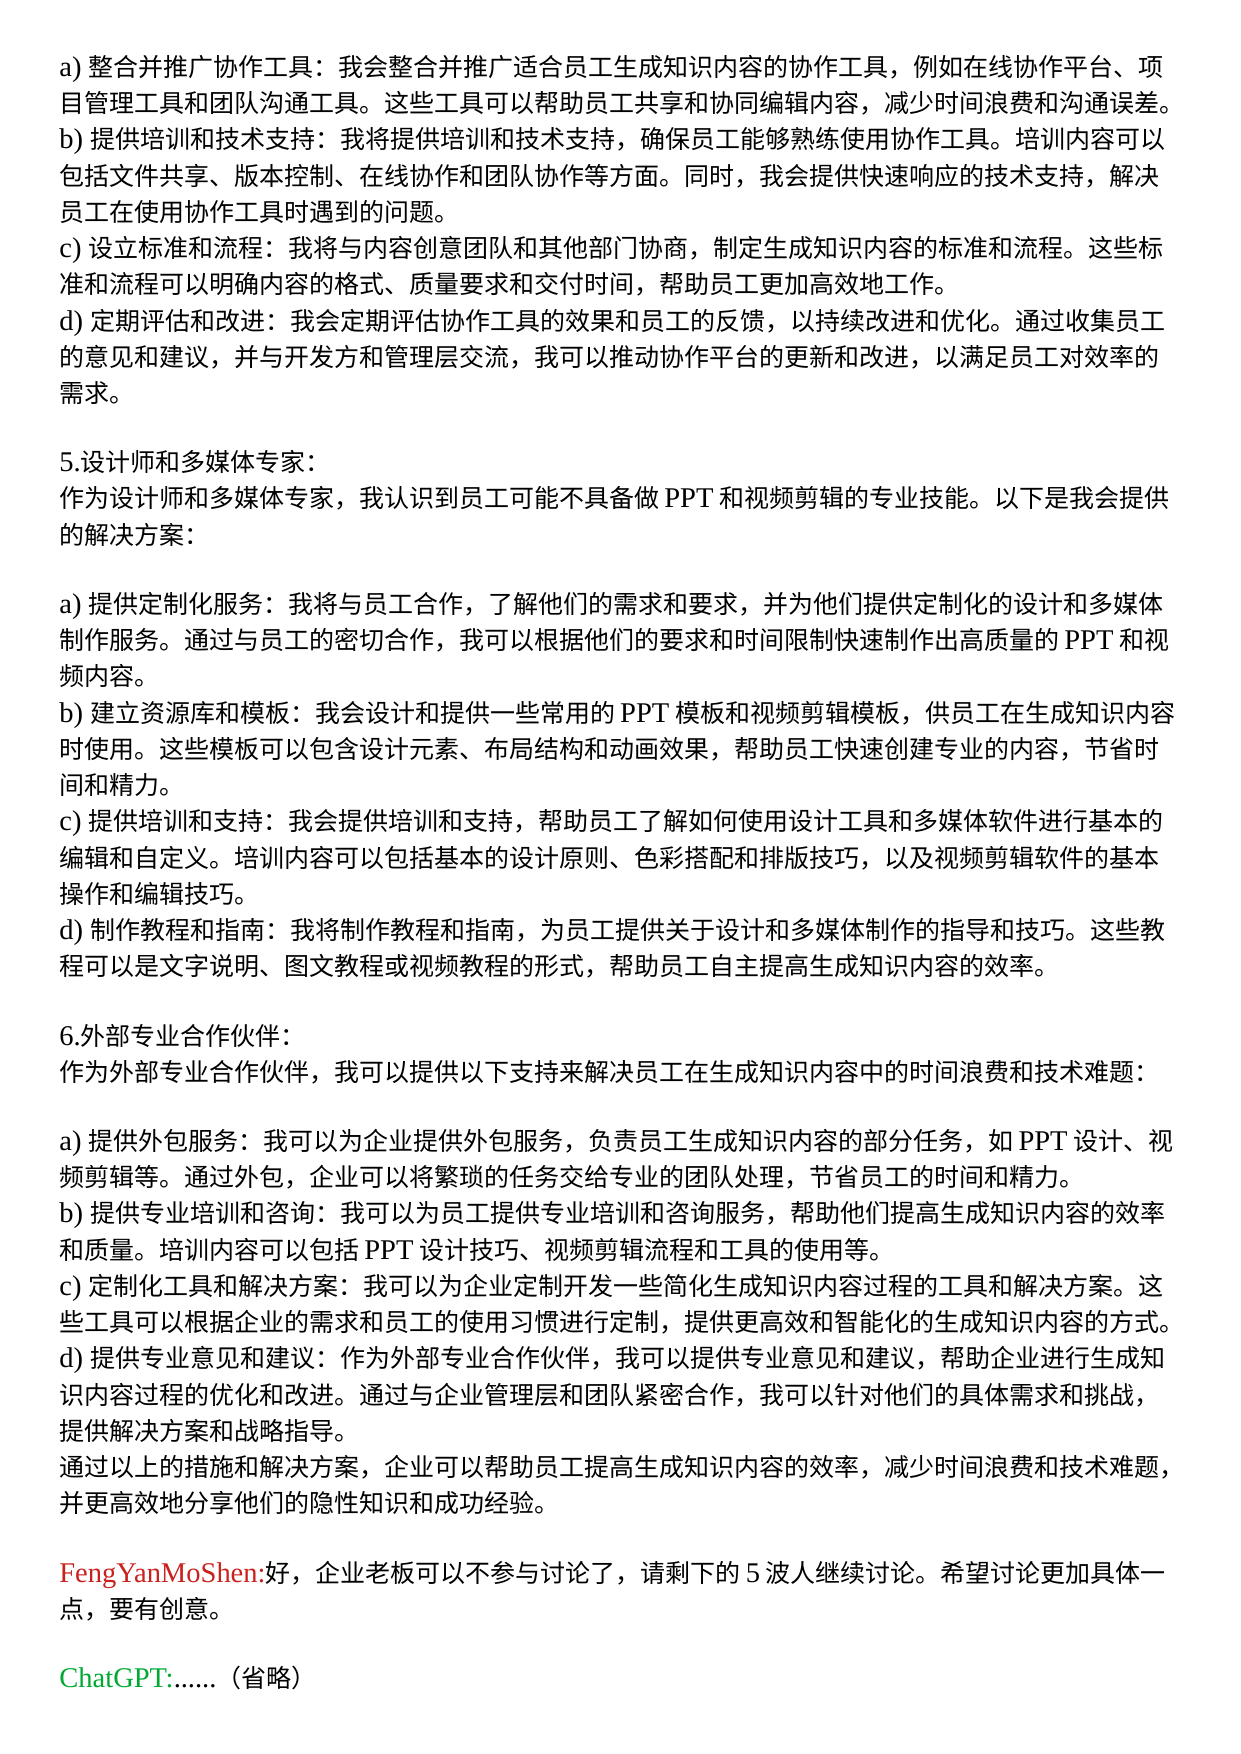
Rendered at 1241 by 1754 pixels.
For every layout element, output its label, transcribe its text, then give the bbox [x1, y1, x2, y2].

text 作为设计师和多媒体专家，我认识到员工可能不具备做PPT和视频剪辑的专业技能。以下是我会提供的解决方案： [59, 479, 1181, 551]
text c) 设立标准和流程：我将与内容创意团队和其他部门协商，制定生成知识内容的标准和流程。这些标准和流程可以明确内容的格式、质量要求和交付时间，帮助员工更加高效地工作。 [59, 228, 1181, 301]
text b) 建立资源库和模板：我会设计和提供一些常用的PPT模板和视频剪辑模板，供员工在生成知识内容时使用。这些模板可以包含设计元素、布局结构和动画效果，帮助员工快速创建专业的内容，节省时间和精力。 [59, 693, 1181, 802]
text 作为外部专业合作伙伴，我可以提供以下支持来解决员工在生成知识内容中的时间浪费和技术难题： [59, 1052, 1181, 1088]
text b) 提供培训和技术支持：我将提供培训和技术支持，确保员工能够熟练使用协作工具。培训内容可以包括文件共享、版本控制、在线协作和团队协作等方面。同时，我会提供快速响应的技术支持，解决员工在使用协作工具时遇到的问题。 [59, 120, 1181, 228]
text a) 提供定制化服务：我将与员工合作，了解他们的需求和要求，并为他们提供定制化的设计和多媒体制作服务。通过与员工的密切合作，我可以根据他们的要求和时间限制快速制作出高质量的PPT和视频内容。 [59, 584, 1181, 693]
text d) 提供专业意见和建议：作为外部专业合作伙伴，我可以提供专业意见和建议，帮助企业进行生成知识内容过程的优化和改进。通过与企业管理层和团队紧密合作，我可以针对他们的具体需求和挑战，提供解决方案和战略指导。 [59, 1339, 1181, 1448]
text 通过以上的措施和解决方案，企业可以帮助员工提高生成知识内容的效率，减少时间浪费和技术难题，并更高效地分享他们的隐性知识和成功经验。 [59, 1448, 1181, 1520]
text d) 定期评估和改进：我会定期评估协作工具的效果和员工的反馈，以持续改进和优化。通过收集员工的意见和建议，并与开发方和管理层交流，我可以推动协作平台的更新和改进，以满足员工对效率的需求。 [59, 301, 1181, 410]
text 6.外部专业合作伙伴： [59, 1016, 1181, 1052]
text c) 提供培训和支持：我会提供培训和支持，帮助员工了解如何使用设计工具和多媒体软件进行基本的编辑和自定义。培训内容可以包括基本的设计原则、色彩搭配和排版技巧，以及视频剪辑软件的基本操作和编辑技巧。 [59, 802, 1181, 911]
text b) 提供专业培训和咨询：我可以为员工提供专业培训和咨询服务，帮助他们提高生成知识内容的效率和质量。培训内容可以包括PPT设计技巧、视频剪辑流程和工具的使用等。 [59, 1194, 1181, 1266]
text a) 提供外包服务：我可以为企业提供外包服务，负责员工生成知识内容的部分任务，如PPT设计、视频剪辑等。通过外包，企业可以将繁琐的任务交给专业的团队处理，节省员工的时间和精力。 [59, 1121, 1181, 1194]
text a) 整合并推广协作工具：我会整合并推广适合员工生成知识内容的协作工具，例如在线协作平台、项目管理工具和团队沟通工具。这些工具可以帮助员工共享和协同编辑内容，减少时间浪费和沟通误差。 [59, 47, 1181, 120]
text ChatGPT:......（省略） [59, 1658, 1181, 1695]
text 5.设计师和多媒体专家： [59, 443, 1181, 479]
text c) 定制化工具和解决方案：我可以为企业定制开发一些简化生成知识内容过程的工具和解决方案。这些工具可以根据企业的需求和员工的使用习惯进行定制，提供更高效和智能化的生成知识内容的方式。 [59, 1266, 1181, 1339]
text FengYanMoShen:好，企业老板可以不参与讨论了，请剩下的5波人继续讨论。希望讨论更加具体一点，要有创意。 [59, 1553, 1181, 1626]
text d) 制作教程和指南：我将制作教程和指南，为员工提供关于设计和多媒体制作的指导和技巧。这些教程可以是文字说明、图文教程或视频教程的形式，帮助员工自主提高生成知识内容的效率。 [59, 911, 1181, 983]
